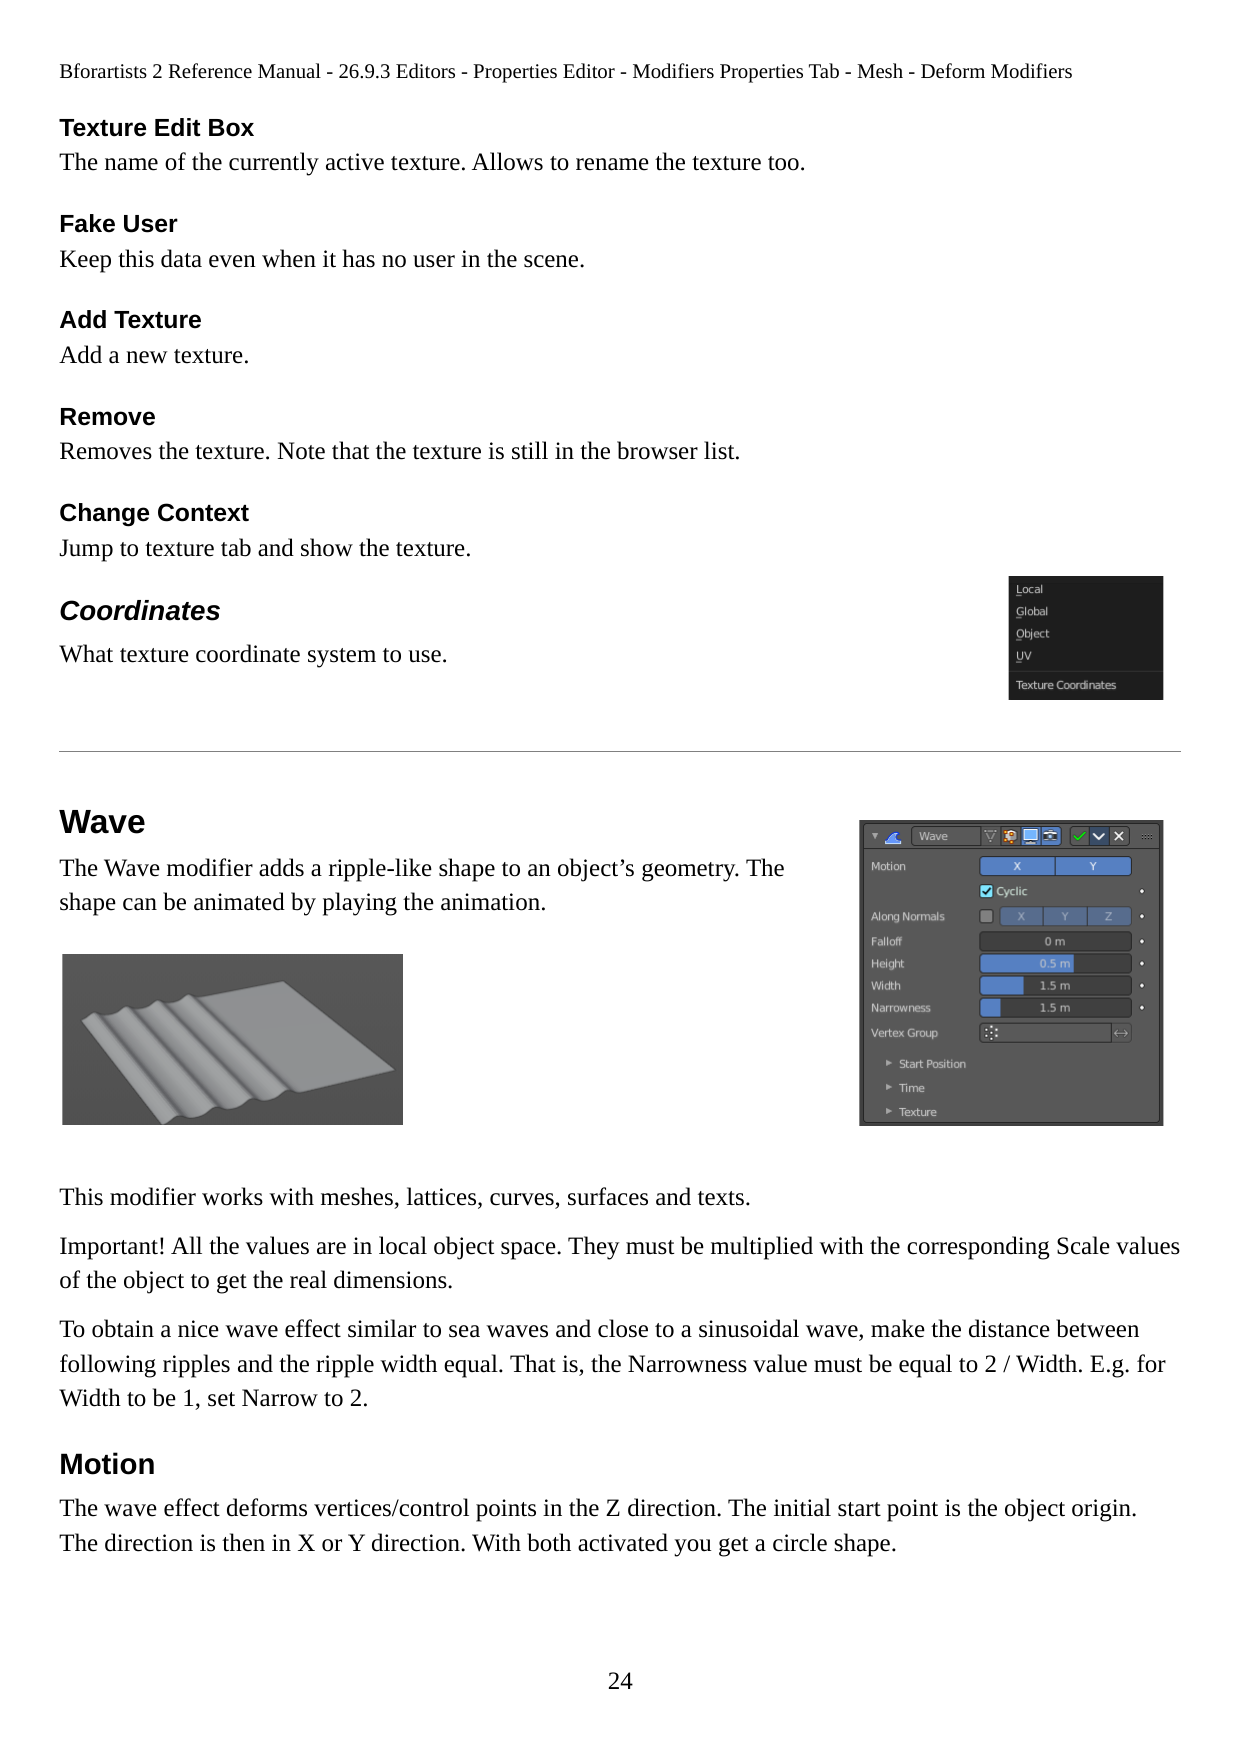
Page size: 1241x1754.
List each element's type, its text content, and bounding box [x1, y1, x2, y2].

text Add a new texture. [59, 340, 1181, 369]
text Important! All the values are in local object space. They must be multiplied with the corresponding Scale values of the object to get the real dimensions. [59, 1231, 1181, 1294]
subtitle Remove [59, 402, 1181, 430]
text The Wave modifier adds a ripple-like shape to an object’s geometry. The shape can be animated by playing the animation. [59, 853, 859, 916]
subtitle Motion [59, 1447, 1181, 1481]
text The name of the currently active texture. Allows to rename the texture too. [59, 147, 1181, 176]
picture [859, 820, 1164, 1126]
text To obtain a nice wave effect similar to sea waves and close to a sinusoidal wave, make the distance between following ripples and the ripple width equal. That is, the Narrowness value must be equal to 2 / Width. E.g. for Width to be 1, set Narrow to 2. [59, 1314, 1181, 1412]
text Removes the texture. Note that the texture is still in the browser list. [59, 436, 1181, 465]
picture [1008, 576, 1164, 700]
subtitle Coordinates [59, 594, 1008, 626]
text The wave effect deforms vertices/control points in the Z direction. The initial start point is the object origin. The direction is then in X or Y direction. With both activated you get a circle shape. [59, 1493, 1181, 1557]
subtitle Fake User [59, 209, 1181, 237]
text Jump to texture tab and show the texture. [59, 533, 1181, 562]
subtitle [1164, 594, 1181, 626]
picture [62, 954, 403, 1125]
text This modifier works with meshes, lattices, curves, surfaces and texts. [59, 1182, 1181, 1211]
subtitle Texture Edit Box [59, 113, 1181, 141]
text Keep this data even when it has no user in the scene. [59, 244, 1181, 272]
text What texture coordinate system to use. [59, 639, 1008, 667]
subtitle Wave [59, 802, 1181, 841]
subtitle Add Texture [59, 305, 1181, 334]
subtitle Change Context [59, 498, 1181, 527]
